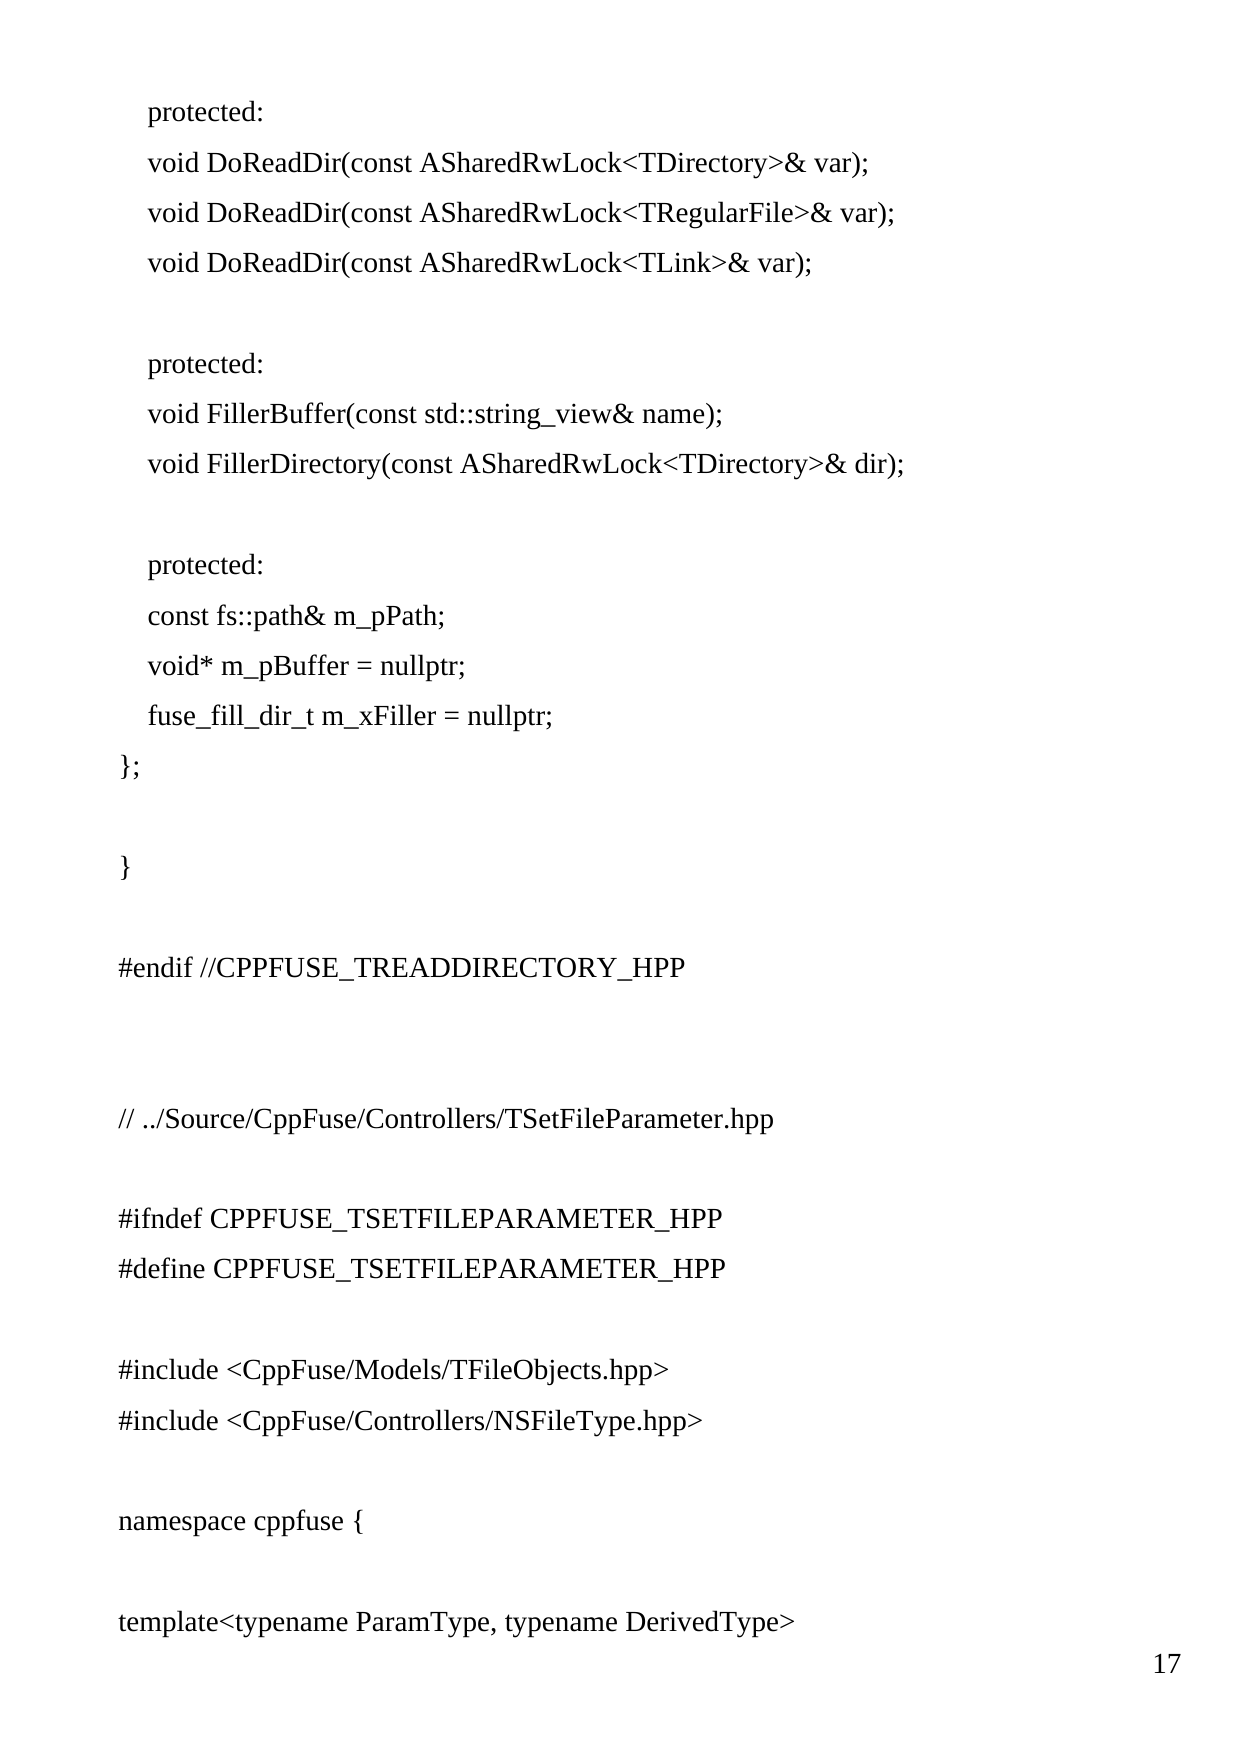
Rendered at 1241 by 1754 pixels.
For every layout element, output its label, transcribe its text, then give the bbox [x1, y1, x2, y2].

text fuse_fill_dir_t m_xFiller = nullptr; [118, 698, 1181, 732]
text #include <CppFuse/Controllers/NSFileType.hpp> [118, 1403, 1181, 1436]
text protected: [118, 94, 1181, 128]
text void DoReadDir(const ASharedRwLock<TDirectory>& var); [118, 145, 1181, 178]
text #endif //CPPFUSE_TREADDIRECTORY_HPP [118, 950, 1181, 983]
text void DoReadDir(const ASharedRwLock<TRegularFile>& var); [118, 195, 1181, 229]
text protected: [118, 346, 1181, 379]
text void FillerDirectory(const ASharedRwLock<TDirectory>& dir); [118, 447, 1181, 480]
text template<typename ParamType, typename DerivedType> [118, 1604, 1181, 1637]
text // ../Source/CppFuse/Controllers/TSetFileParameter.hpp [118, 1101, 1181, 1134]
text const fs::path& m_pPath; [118, 598, 1181, 631]
text void* m_pBuffer = nullptr; [118, 648, 1181, 681]
text }; [118, 748, 1181, 782]
text #define CPPFUSE_TSETFILEPARAMETER_HPP [118, 1252, 1181, 1285]
text void DoReadDir(const ASharedRwLock<TLink>& var); [118, 245, 1181, 279]
text #include <CppFuse/Models/TFileObjects.hpp> [118, 1352, 1181, 1386]
text protected: [118, 547, 1181, 581]
text namespace cppfuse { [118, 1503, 1181, 1537]
text } [118, 849, 1181, 883]
text #ifndef CPPFUSE_TSETFILEPARAMETER_HPP [118, 1201, 1181, 1235]
text void FillerBuffer(const std::string_view& name); [118, 396, 1181, 430]
